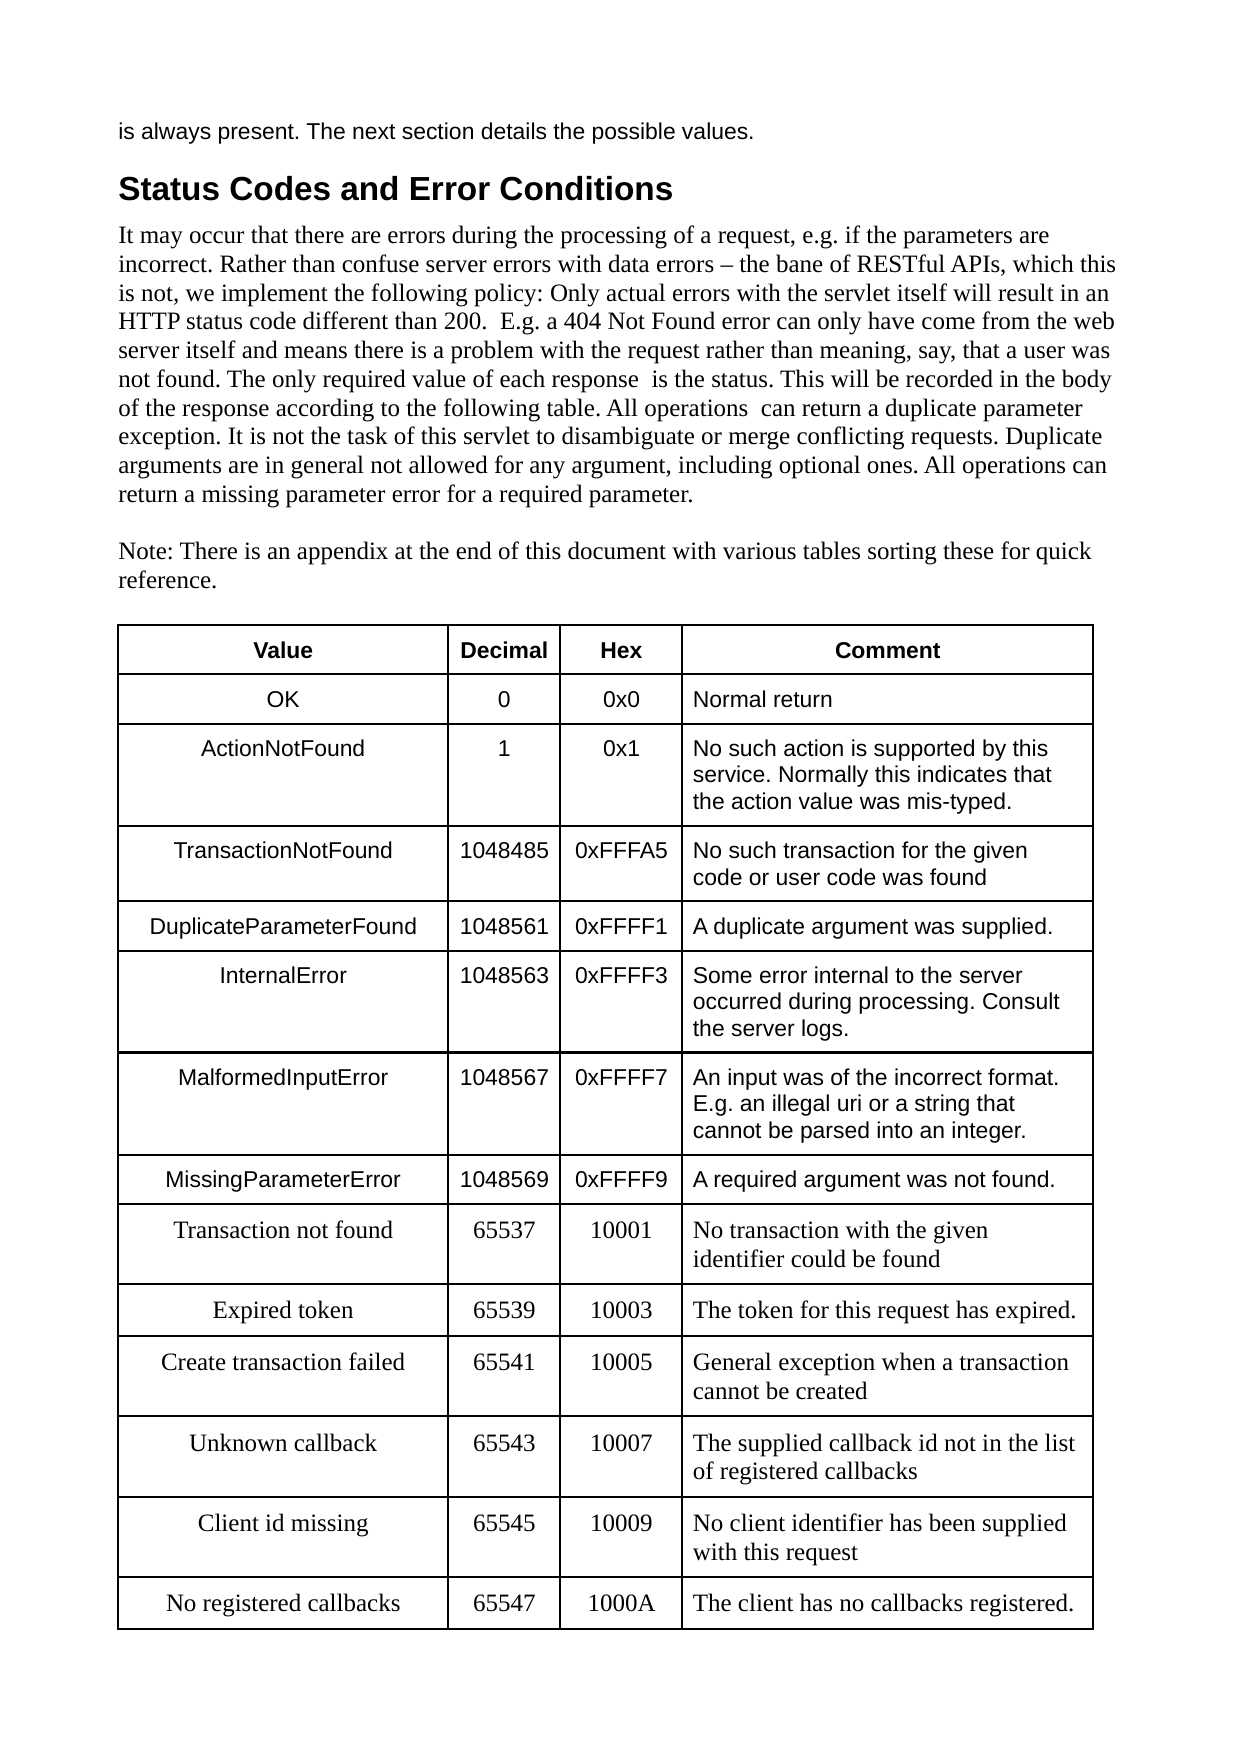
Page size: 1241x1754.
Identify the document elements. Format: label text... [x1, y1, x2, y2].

table_cell 1048567 [449, 1054, 559, 1153]
table_cell 1048485 [449, 827, 559, 900]
table_header Decimal [449, 626, 559, 673]
text is always present. The next section details the possible values. [118, 118, 1122, 144]
table_cell No such transaction for the given code or user code was found [683, 827, 1092, 900]
table_cell 10005 [561, 1337, 681, 1415]
subtitle Status Codes and Error Conditions [118, 169, 1122, 208]
table_cell An input was of the incorrect format. E.g. an illegal uri or a string that cannot be parsed into an integer. [683, 1054, 1092, 1153]
table_cell Transaction not found [119, 1205, 447, 1283]
table_cell 65537 [449, 1205, 559, 1283]
table_cell 0x1 [561, 725, 681, 824]
table_cell 0 [449, 675, 559, 723]
table_cell 0xFFFF1 [561, 902, 681, 949]
table_cell No transaction with the given identifier could be found [683, 1205, 1092, 1283]
table_cell 10001 [561, 1205, 681, 1283]
table_cell 65541 [449, 1337, 559, 1415]
table_cell Some error internal to the server occurred during processing. Consult the server logs. [683, 952, 1092, 1051]
table_cell No such action is supported by this service. Normally this indicates that the action value was mis-typed. [683, 725, 1092, 824]
table_header Value [119, 626, 447, 673]
table_cell TransactionNotFound [119, 827, 447, 900]
table_cell 0xFFFF9 [561, 1156, 681, 1203]
table_cell Create transaction failed [119, 1337, 447, 1415]
table_cell 10009 [561, 1498, 681, 1576]
table_cell General exception when a transaction cannot be created [683, 1337, 1092, 1415]
table_cell 0xFFFA5 [561, 827, 681, 900]
table_cell 1048561 [449, 902, 559, 949]
table_cell ActionNotFound [119, 725, 447, 824]
table_cell Expired token [119, 1285, 447, 1335]
table_cell 1048563 [449, 952, 559, 1051]
text Note: There is an appendix at the end of this document with various tables sorting these for quick reference. [118, 536, 1122, 594]
table_cell MissingParameterError [119, 1156, 447, 1203]
table_cell 1 [449, 725, 559, 824]
text It may occur that there are errors during the processing of a request, e.g. if the parameters are incorrect. Rather than confuse server errors with data errors – the bane of RESTful APIs, which this is not, we implement the following policy: Only actual errors with the servlet itself will result in an HTTP status code different than 200. E.g. a 404 Not Found error can only have come from the web server itself and means there is a problem with the request rather than meaning, say, that a user was not found. The only required value of each response is the status. This will be recorded in the body of the response according to the following table. All operations can return a duplicate parameter exception. It is not the task of this servlet to disambiguate or merge conflicting requests. Duplicate arguments are in general not allowed for any argument, including optional ones. All operations can return a missing parameter error for a required parameter. [118, 220, 1122, 508]
table_cell 0x0 [561, 675, 681, 723]
table_header Comment [683, 626, 1092, 673]
table_cell No client identifier has been supplied with this request [683, 1498, 1092, 1576]
table_cell MalformedInputError [119, 1054, 447, 1153]
table_cell 65547 [449, 1578, 559, 1628]
table_cell No registered callbacks [119, 1578, 447, 1628]
table_cell 1048569 [449, 1156, 559, 1203]
table_cell 10003 [561, 1285, 681, 1335]
table_cell 10007 [561, 1417, 681, 1496]
table_cell OK [119, 675, 447, 723]
table_cell A duplicate argument was supplied. [683, 902, 1092, 949]
table_cell A required argument was not found. [683, 1156, 1092, 1203]
table_cell 1000A [561, 1578, 681, 1628]
table_cell The client has no callbacks registered. [683, 1578, 1092, 1628]
table_cell Normal return [683, 675, 1092, 723]
table_cell 65543 [449, 1417, 559, 1496]
table_cell 65545 [449, 1498, 559, 1576]
table_cell Unknown callback [119, 1417, 447, 1496]
table_cell InternalError [119, 952, 447, 1051]
table_header Hex [561, 626, 681, 673]
table_cell 0xFFFF7 [561, 1054, 681, 1153]
table_cell Client id missing [119, 1498, 447, 1576]
table_cell 0xFFFF3 [561, 952, 681, 1051]
table_cell DuplicateParameterFound [119, 902, 447, 949]
table_cell The token for this request has expired. [683, 1285, 1092, 1335]
table_cell The supplied callback id not in the list of registered callbacks [683, 1417, 1092, 1496]
table_cell 65539 [449, 1285, 559, 1335]
